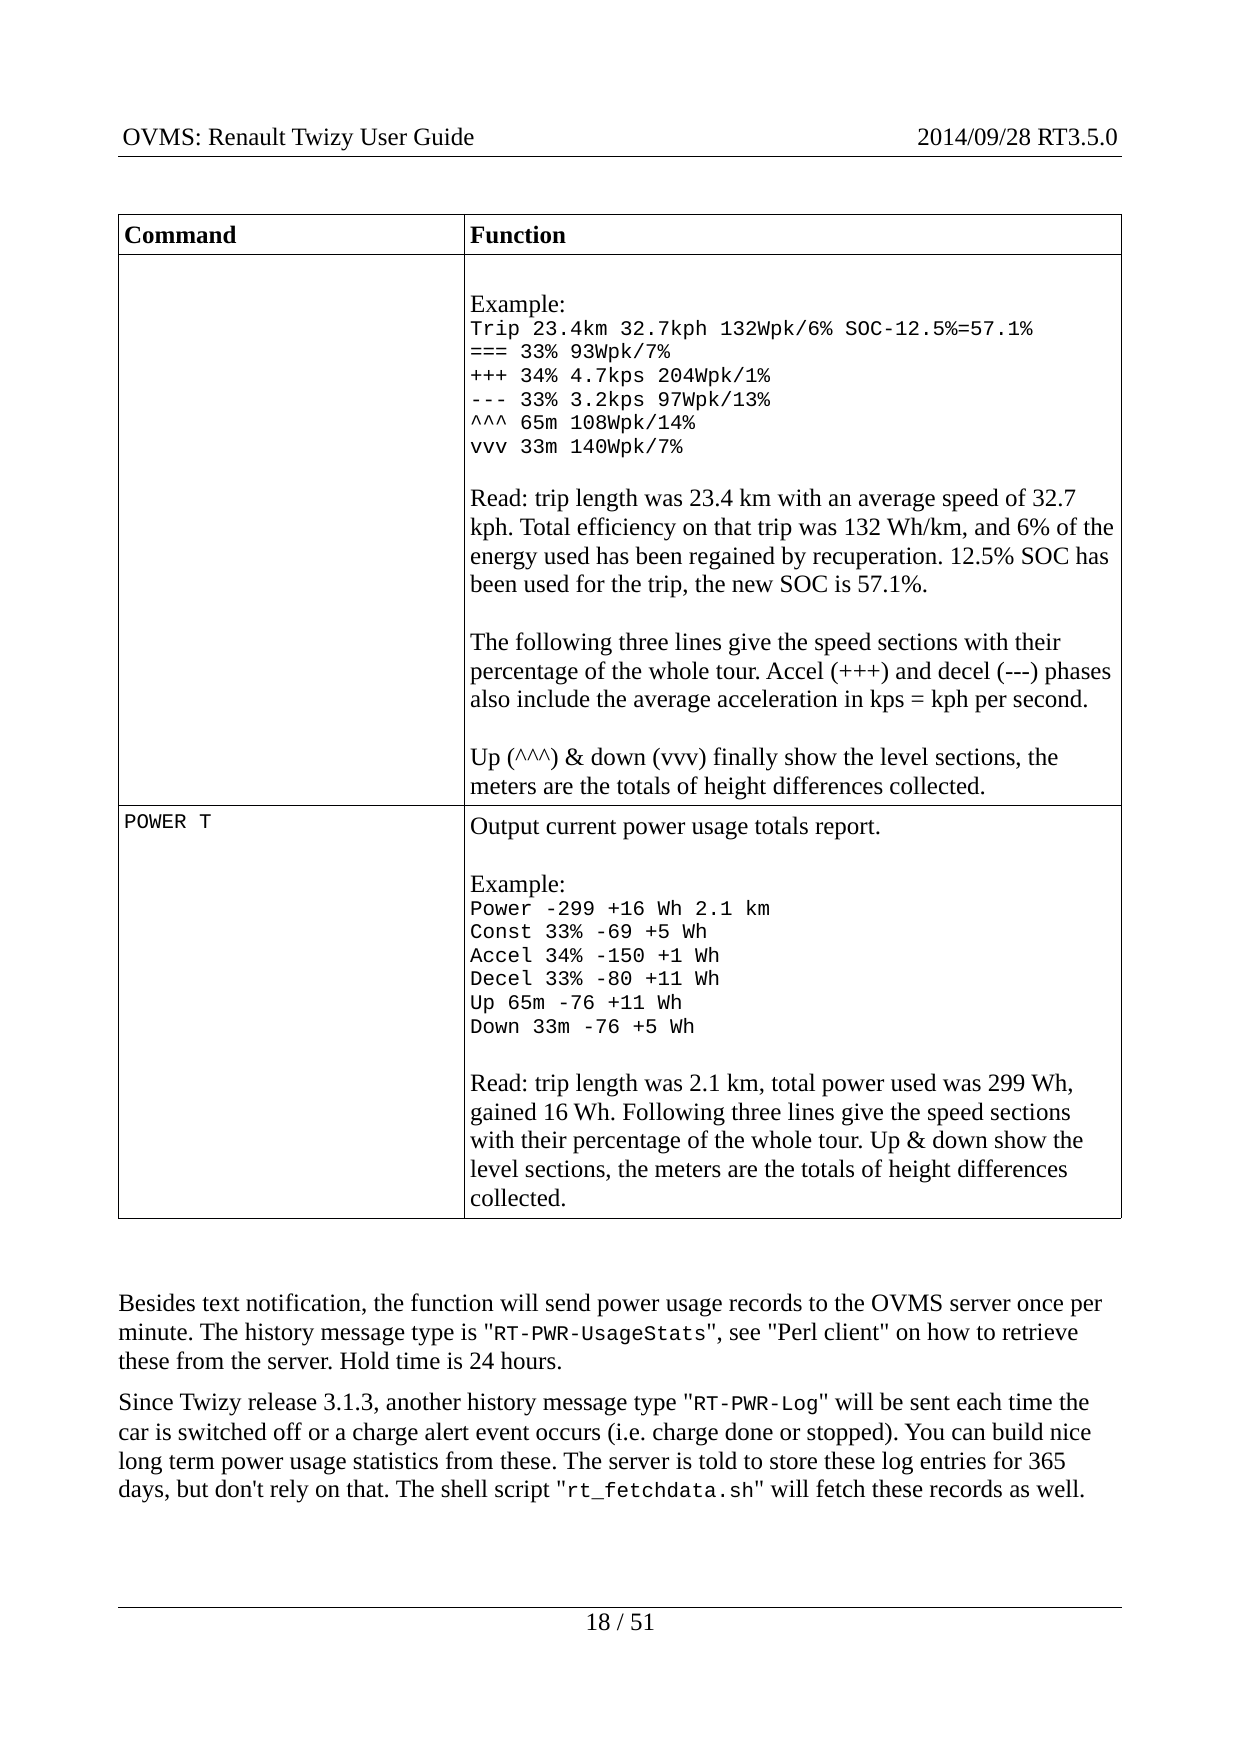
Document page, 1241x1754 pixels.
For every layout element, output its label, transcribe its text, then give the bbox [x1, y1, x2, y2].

table_header Function [465, 215, 1121, 254]
table_cell Output current power usage totals report. Example: Power -299 +16 Wh 2.1 km Const 33% -69 +5 Wh Accel 34% -150 +1 Wh Decel 33% -80 +11 Wh Up 65m -76 +11 Wh Down 33m -76 +5 Wh Read: trip length was 2.1 km, total power used was 299 Wh, gained 16 Wh. Following three lines give the speed sections with their percentage of the whole tour. Up & down show the level sections, the meters are the totals of height differences collected. [465, 806, 1121, 1218]
table_cell Example: Trip 23.4km 32.7kph 132Wpk/6% SOC-12.5%=57.1% === 33% 93Wpk/7% +++ 34% 4.7kps 204Wpk/1% --- 33% 3.2kps 97Wpk/13% ^^^ 65m 108Wpk/14% vvv 33m 140Wpk/7% Read: trip length was 23.4 km with an average speed of 32.7 kph. Total efficiency on that trip was 132 Wh/km, and 6% of the energy used has been regained by recuperation. 12.5% SOC has been used for the trip, the new SOC is 57.1%. The following three lines give the speed sections with their percentage of the whole tour. Accel (+++) and decel (---) phases also include the average acceleration in kps = kph per second. Up (^^^) & down (vvv) finally show the level sections, the meters are the totals of height differences collected. [465, 255, 1121, 805]
table_cell POWER T [119, 806, 464, 1218]
text Besides text notification, the function will send power usage records to the OVMS server once per minute. The history message type is "RT-PWR-UsageStats", see "Perl client" on how to retrieve these from the server. Hold time is 24 hours. [118, 1288, 1122, 1375]
text Since Twizy release 3.1.3, another history message type "RT-PWR-Log" will be sent each time the car is switched off or a charge alert event occurs (i.e. charge done or stopped). You can build nice long term power usage statistics from these. The server is told to store these log entries for 365 days, but don't rely on that. The shell script "rt_fetchdata.sh" will fetch these records as well. [118, 1387, 1122, 1504]
table_cell [119, 255, 464, 805]
table_header Command [119, 215, 464, 254]
